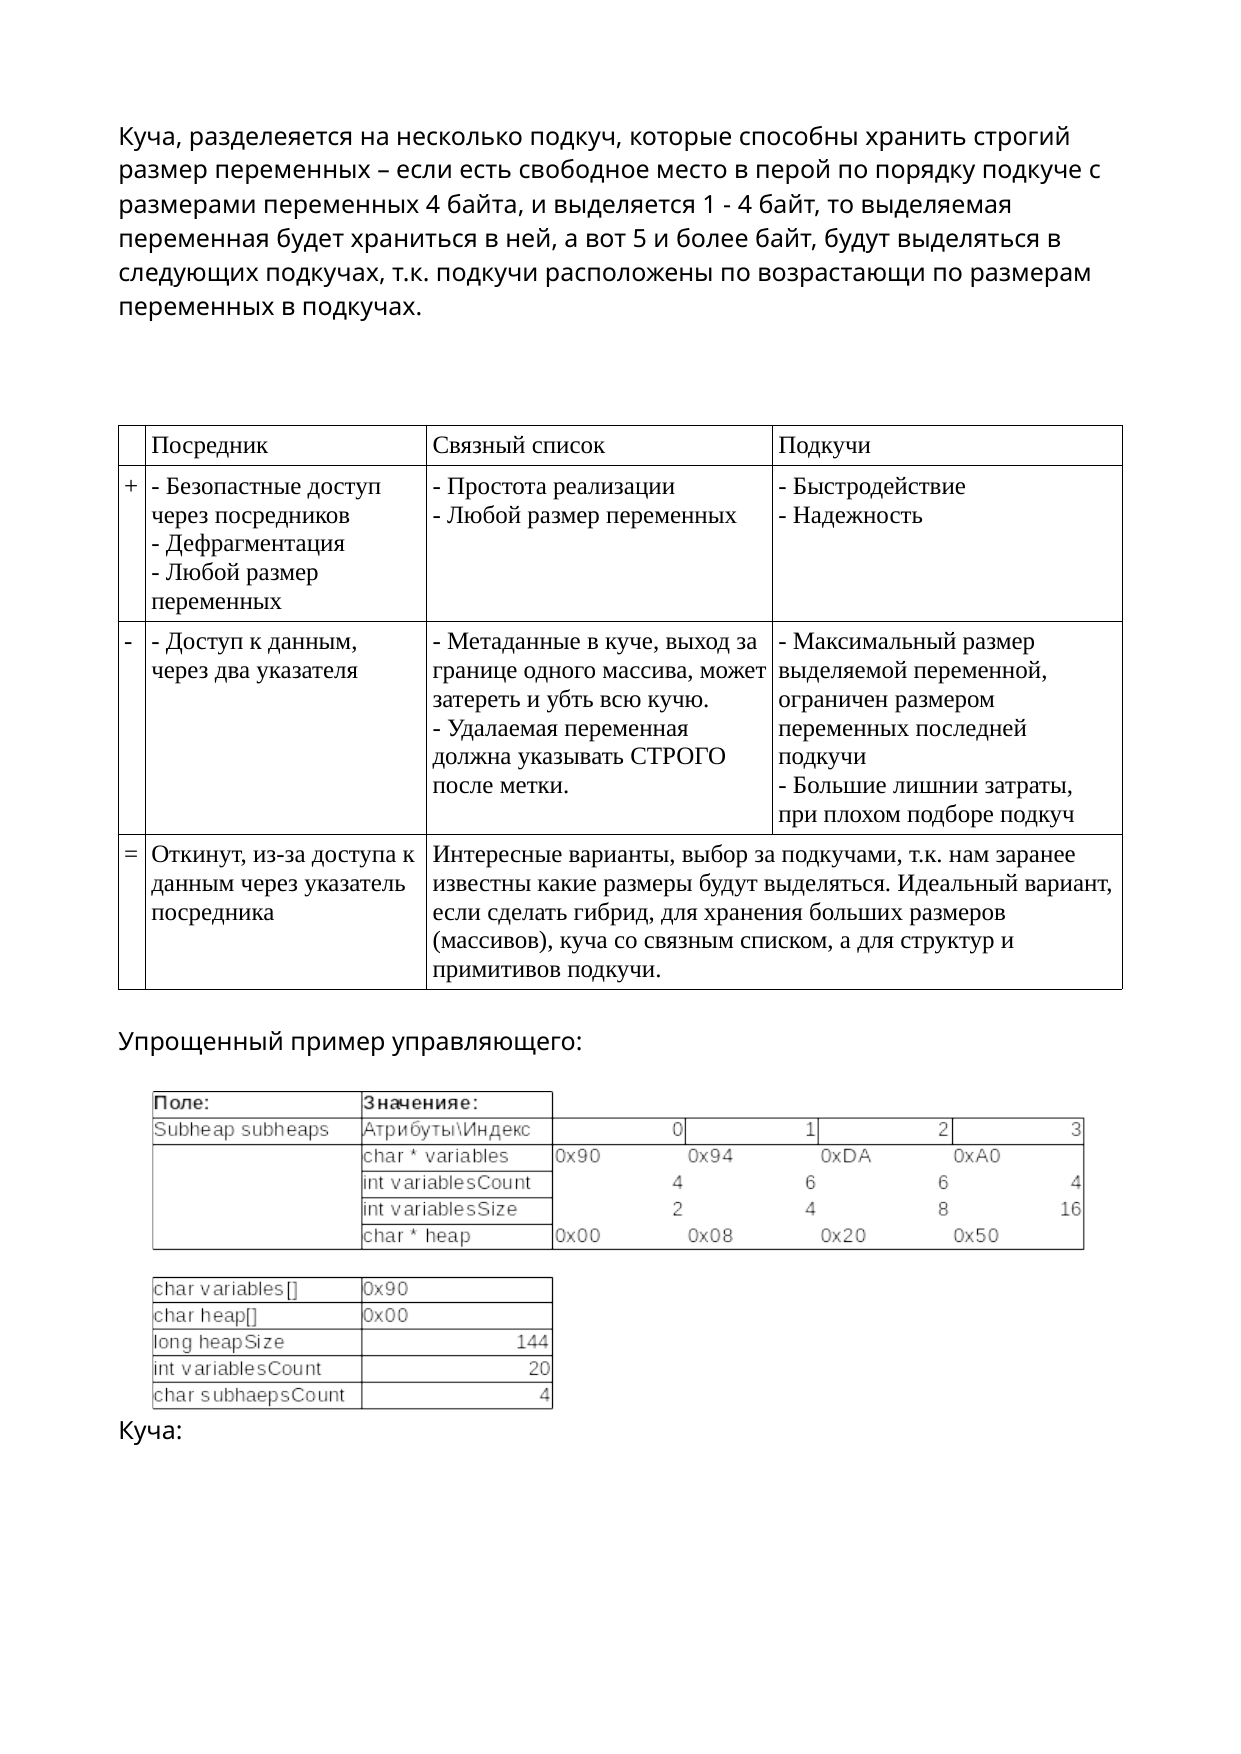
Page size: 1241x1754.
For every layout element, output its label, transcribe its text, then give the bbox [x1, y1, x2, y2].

text Куча, разделеяется на несколько подкуч, которые способны хранить строгий размер переменных – если есть свободное место в перой по порядку подкуче с размерами переменных 4 байта, и выделяется 1 - 4 байт, то выделяемая переменная будет храниться в ней, а вот 5 и более байт, будут выделяться в следующих подкучах, т.к. подкучи расположены по возрастающи по размерам переменных в подкучах. [118, 118, 1122, 322]
table_cell + [119, 466, 145, 621]
table_cell Откинут, из-за доступа к данным через указатель посредника [146, 835, 426, 989]
table_header Посредник [146, 426, 426, 465]
table_header Подкучи [773, 426, 1122, 465]
table_header Связный список [427, 426, 772, 465]
table_cell - Быстродействие - Надежность [773, 466, 1122, 621]
table_cell - Метаданные в куче, выход за границе одного массива, может затереть и убть всю кучю. - Удалаемая переменная должна указывать СТРОГО после метки. [427, 622, 772, 833]
text Упрощенный пример управляющего: [118, 1023, 1122, 1057]
table_cell Интересные варианты, выбор за подкучами, т.к. нам заранее известны какие размеры будут выделяться. Идеальный вариант, если сделать гибрид, для хранения больших размеров (массивов), куча со связным списком, а для структур и примитивов подкучи. [427, 835, 1122, 989]
text Куча: [118, 1091, 1122, 1447]
table_cell - Максимальный размер выделяемой переменной, ограничен размером переменных последней подкучи - Большие лишнии затраты, при плохом подборе подкуч [773, 622, 1122, 833]
table_cell - Простота реализации - Любой размер переменных [427, 466, 772, 621]
table_cell = [119, 835, 145, 989]
table_cell - [119, 622, 145, 833]
table_cell - Доступ к данным, через два указателя [146, 622, 426, 833]
table_header [119, 426, 145, 465]
table_cell - Безопастные доступ через посредников - Дефрагментация - Любой размер переменных [146, 466, 426, 621]
